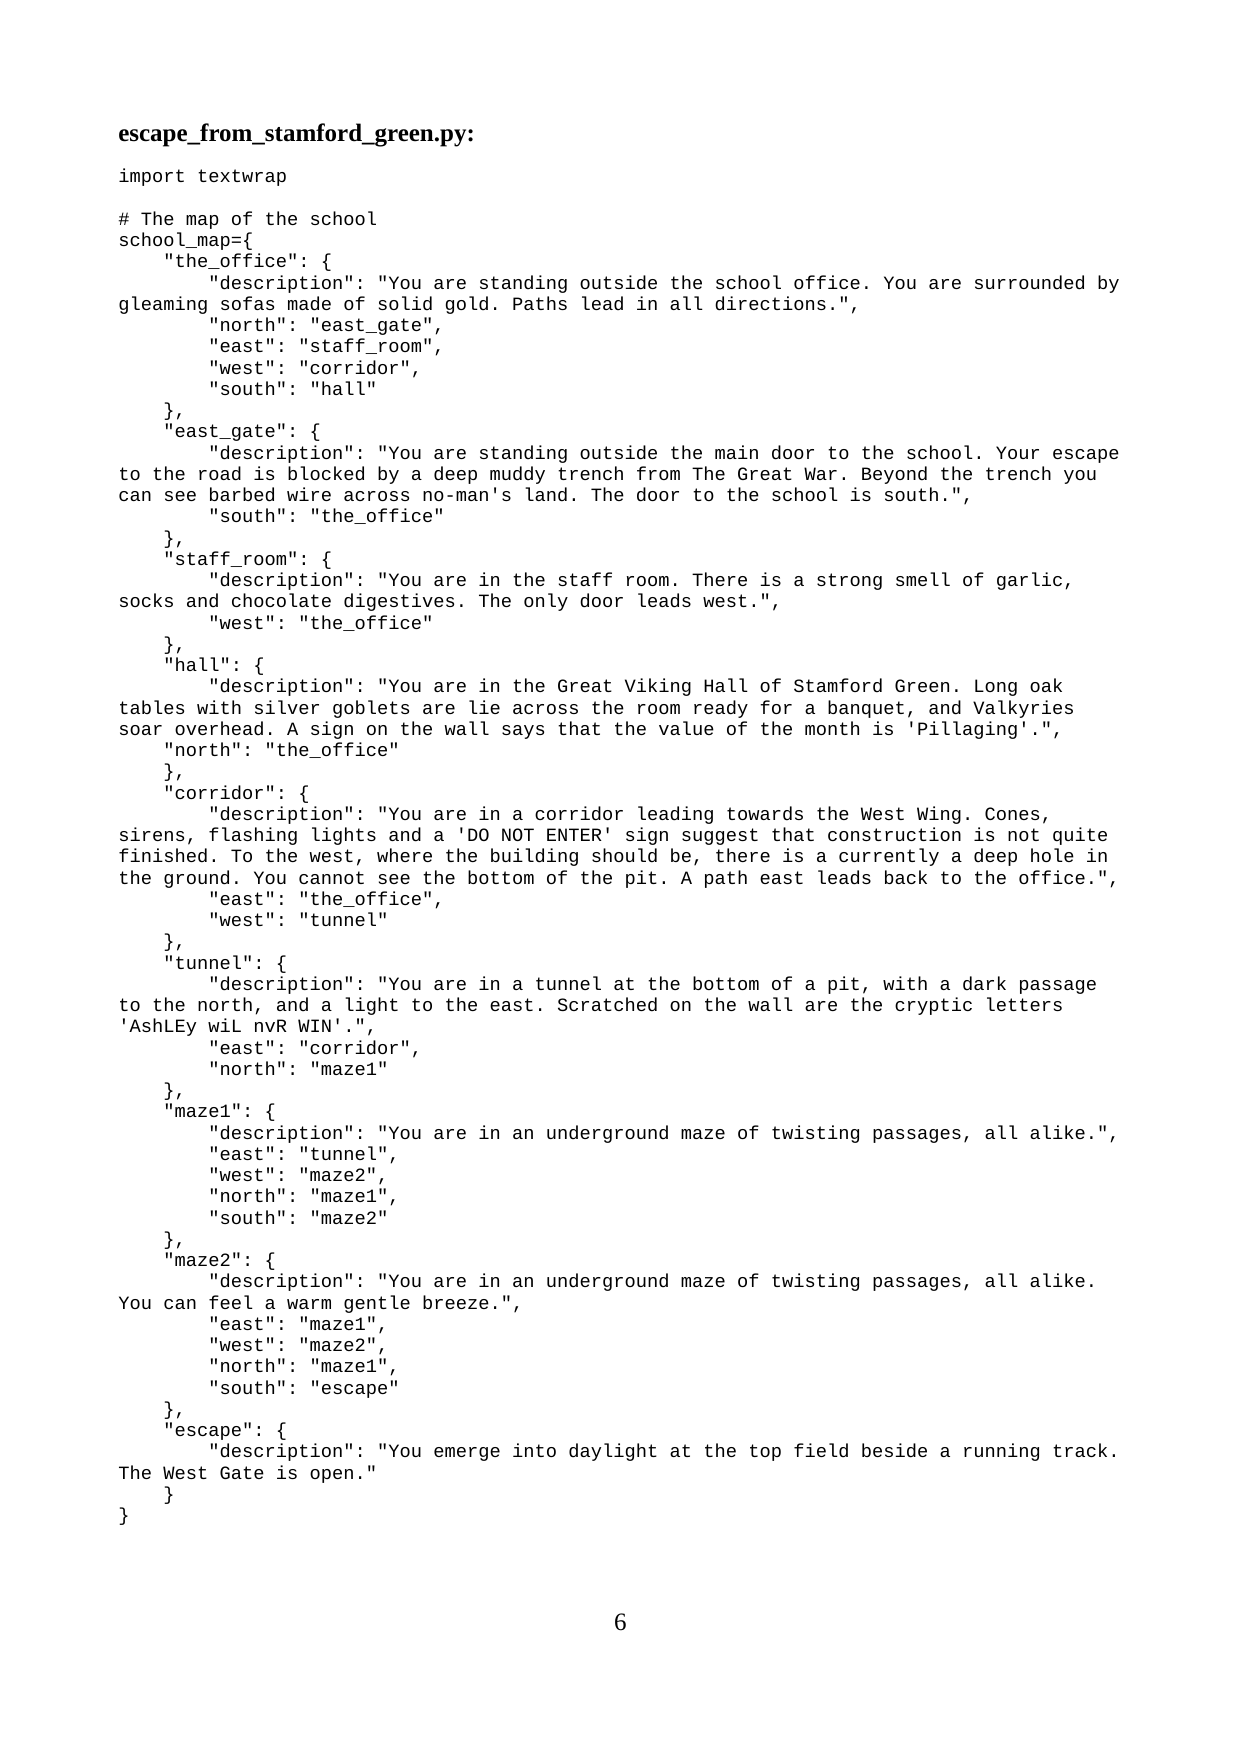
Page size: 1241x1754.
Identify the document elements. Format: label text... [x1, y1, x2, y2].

text }, [118, 635, 1122, 656]
text "description": "You are in a corridor leading towards the West Wing. Cones, sirens, flashing lights and a 'DO NOT ENTER' sign suggest that construction is not quite finished. To the west, where the building should be, there is a currently a deep hole in the ground. You cannot see the bottom of the pit. A path east leads back to the office.", [118, 805, 1122, 890]
text import textwrap [118, 167, 1122, 188]
text "east": "staff_room", [118, 337, 1122, 358]
text "description": "You are in the staff room. There is a strong smell of garlic, socks and chocolate digestives. The only door leads west.", [118, 571, 1122, 613]
text "description": "You are standing outside the main door to the school. Your escape to the road is blocked by a deep muddy trench from The Great War. Beyond the trench you can see barbed wire across no-man's land. The door to the school is south.", [118, 443, 1122, 507]
text }, [118, 1230, 1122, 1251]
text "east_gate": { [118, 422, 1122, 443]
text "description": "You are in an underground maze of twisting passages, all alike. You can feel a warm gentle breeze.", [118, 1272, 1122, 1315]
text "north": "the_office" [118, 741, 1122, 762]
text "description": "You emerge into daylight at the top field beside a running track. The West Gate is open." [118, 1442, 1122, 1485]
text "description": "You are in a tunnel at the bottom of a pit, with a dark passage to the north, and a light to the east. Scratched on the wall are the cryptic letters 'AshLEy wiL nvR WIN'.", [118, 975, 1122, 1038]
text "south": "hall" [118, 380, 1122, 401]
text }, [118, 932, 1122, 953]
text }, [118, 1400, 1122, 1421]
text "maze2": { [118, 1251, 1122, 1272]
text "hall": { [118, 656, 1122, 677]
text "tunnel": { [118, 953, 1122, 975]
text "the_office": { [118, 252, 1122, 273]
text "east": "corridor", [118, 1038, 1122, 1060]
text }, [118, 401, 1122, 422]
text # The map of the school [118, 210, 1122, 231]
text escape_from_stamford_green.py: [118, 118, 1122, 147]
text "north": "east_gate", [118, 316, 1122, 337]
text "south": "escape" [118, 1378, 1122, 1400]
text "north": "maze1", [118, 1357, 1122, 1378]
text "west": "tunnel" [118, 911, 1122, 932]
text "description": "You are standing outside the school office. You are surrounded by gleaming sofas made of solid gold. Paths lead in all directions.", [118, 273, 1122, 316]
text "north": "maze1" [118, 1060, 1122, 1081]
text "east": "maze1", [118, 1315, 1122, 1336]
text "north": "maze1", [118, 1187, 1122, 1208]
text } [118, 1506, 1122, 1527]
text "description": "You are in an underground maze of twisting passages, all alike.", [118, 1123, 1122, 1145]
text "east": "the_office", [118, 890, 1122, 911]
text "south": "the_office" [118, 507, 1122, 528]
text "maze1": { [118, 1102, 1122, 1123]
text "west": "the_office" [118, 613, 1122, 635]
text "east": "tunnel", [118, 1145, 1122, 1166]
text "description": "You are in the Great Viking Hall of Stamford Green. Long oak tables with silver goblets are lie across the room ready for a banquet, and Valkyries soar overhead. A sign on the wall says that the value of the month is 'Pillaging'.", [118, 677, 1122, 741]
text "west": "maze2", [118, 1336, 1122, 1357]
text "west": "maze2", [118, 1166, 1122, 1187]
text }, [118, 1081, 1122, 1102]
text }, [118, 762, 1122, 783]
text "corridor": { [118, 783, 1122, 805]
text } [118, 1485, 1122, 1506]
text "escape": { [118, 1421, 1122, 1442]
text }, [118, 528, 1122, 550]
text school_map={ [118, 231, 1122, 252]
text "south": "maze2" [118, 1208, 1122, 1230]
text "west": "corridor", [118, 358, 1122, 380]
text "staff_room": { [118, 550, 1122, 571]
